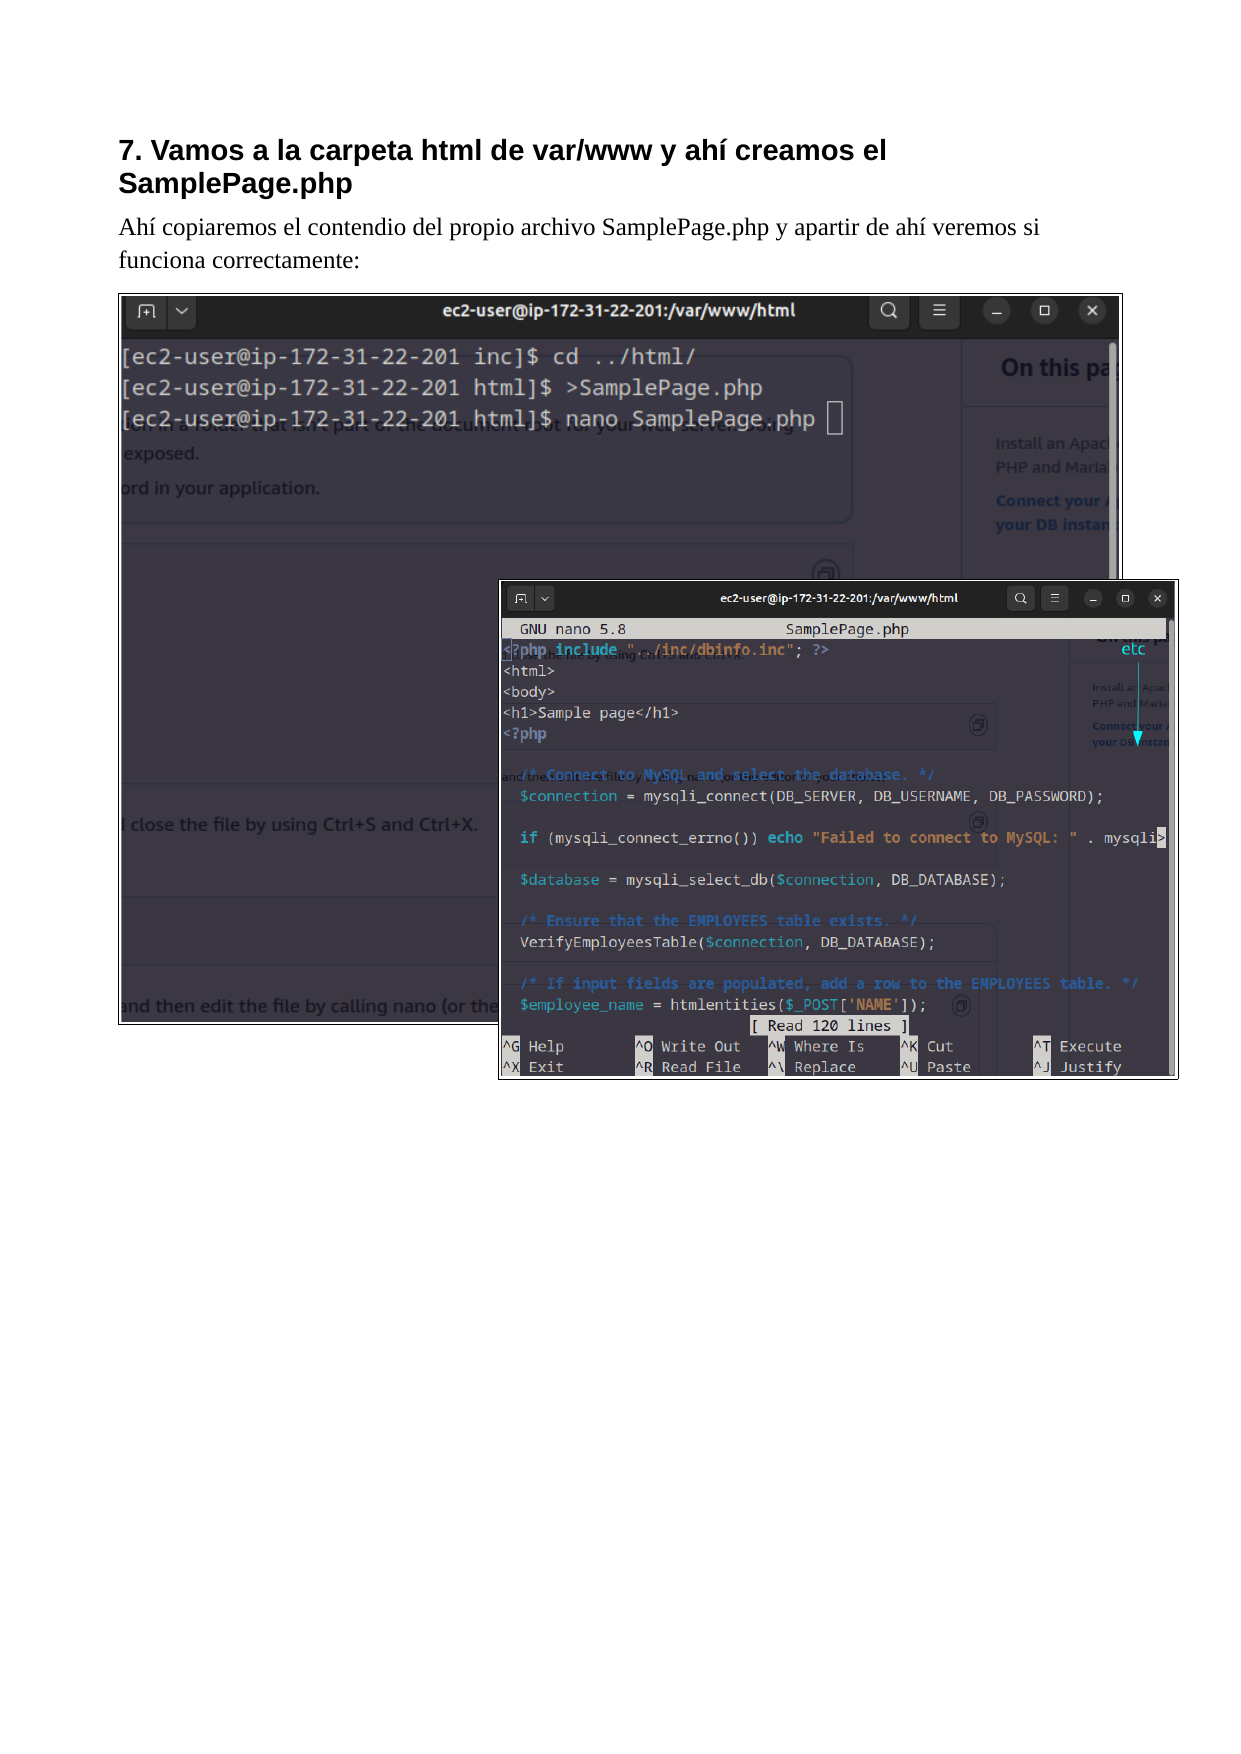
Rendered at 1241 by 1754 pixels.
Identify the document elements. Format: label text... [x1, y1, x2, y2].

subtitle 7. Vamos a la carpeta html de var/www y ahí creamos el SamplePage.php [118, 133, 1122, 200]
text Ahí copiaremos el contendio del propio archivo SamplePage.php y apartir de ahí veremos si funciona correctamente: [118, 212, 1122, 274]
picture [121, 296, 1119, 1022]
picture [501, 581, 1175, 1076]
